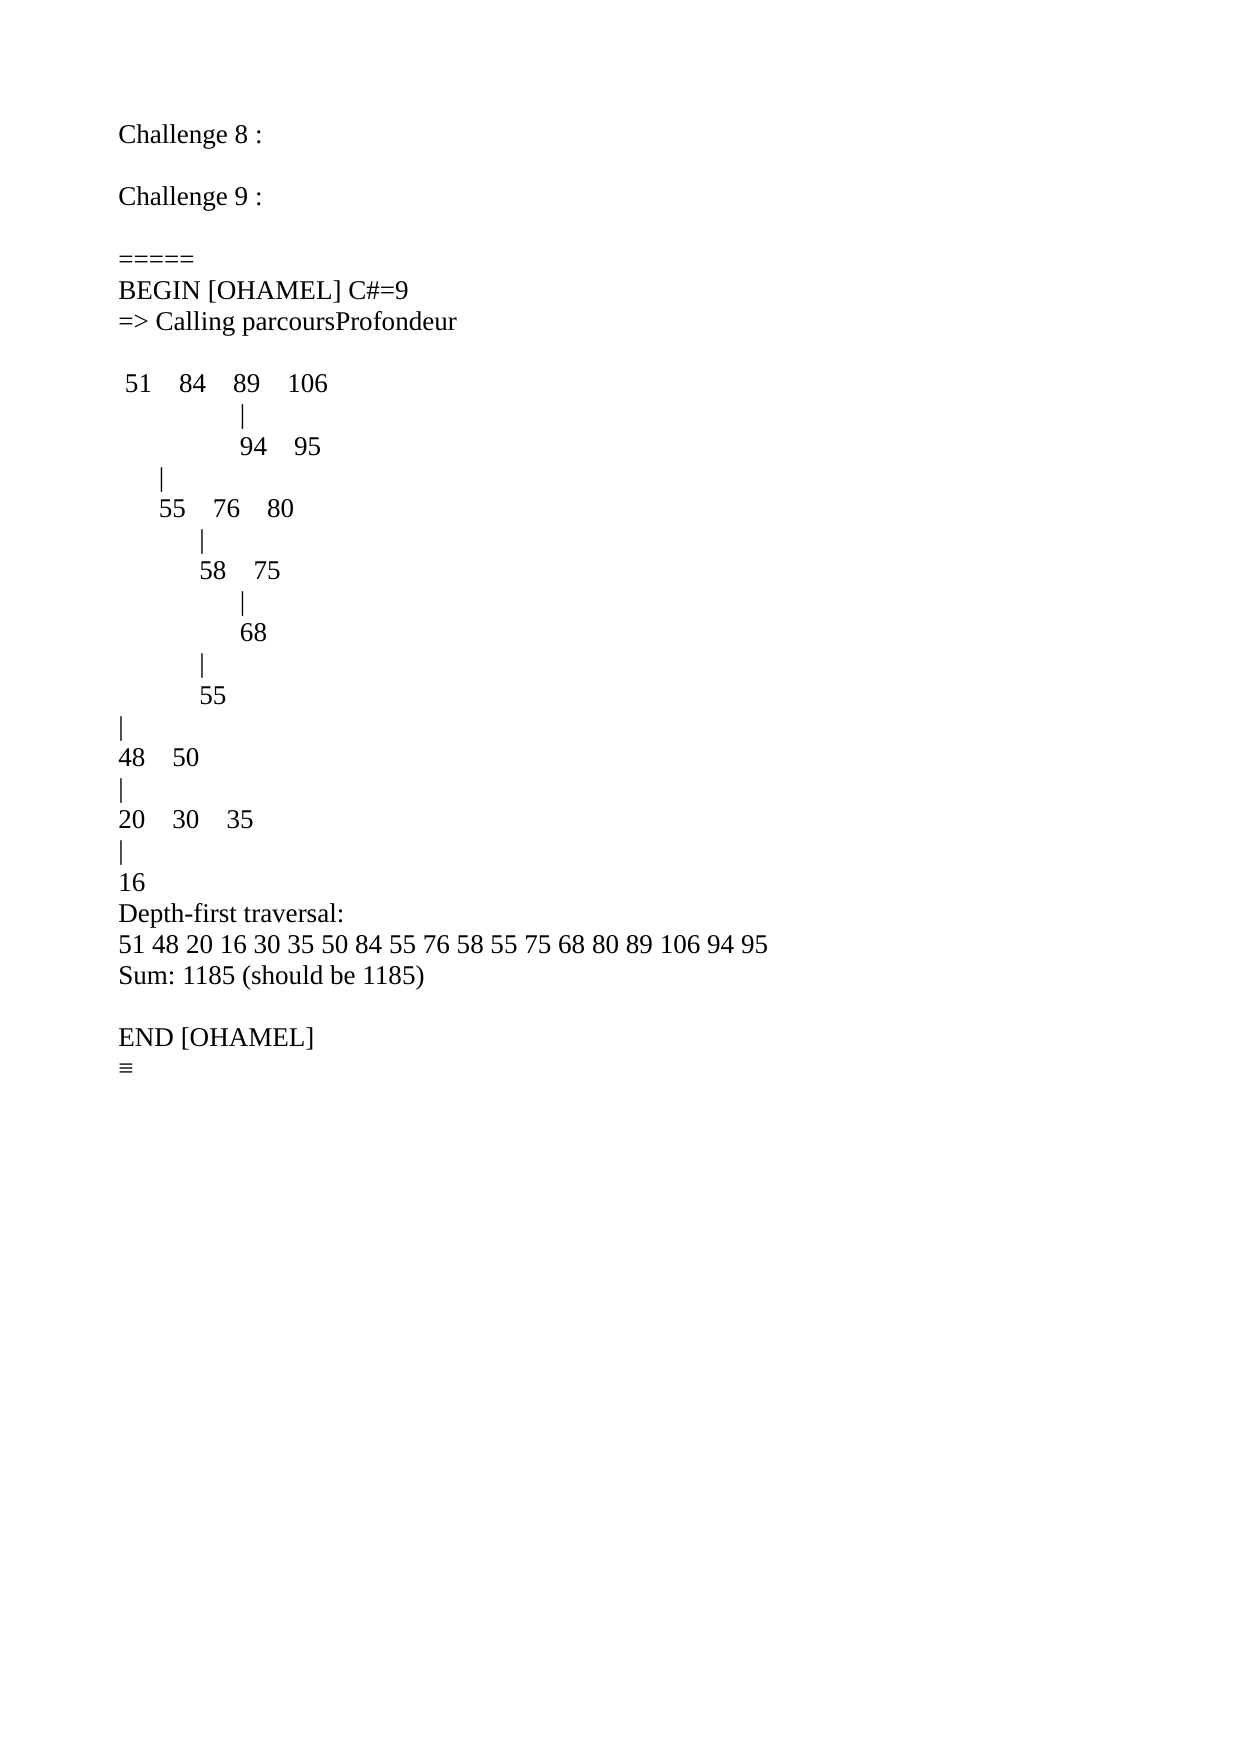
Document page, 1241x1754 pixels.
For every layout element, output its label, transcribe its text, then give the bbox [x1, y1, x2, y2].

text Challenge 9 : [118, 180, 1122, 212]
text | [118, 772, 1122, 803]
text Sum: 1185 (should be 1185) [118, 959, 1122, 990]
text 68 [118, 616, 1122, 648]
text 51 48 20 16 30 35 50 84 55 76 58 55 75 68 80 89 106 94 95 [118, 928, 1122, 959]
text ===== [118, 243, 1122, 274]
text 55 76 80 [118, 492, 1122, 523]
text 55 [118, 679, 1122, 710]
text 20 30 35 [118, 803, 1122, 834]
text | [118, 398, 1122, 429]
text END [OHAMEL] [118, 1021, 1122, 1052]
text BEGIN [OHAMEL] C#=9 [118, 274, 1122, 305]
text 51 84 89 106 [118, 367, 1122, 398]
text Depth-first traversal: [118, 897, 1122, 928]
text | [118, 834, 1122, 866]
text | [118, 523, 1122, 554]
text 58 75 [118, 554, 1122, 585]
text | [118, 585, 1122, 616]
text | [118, 648, 1122, 679]
text Challenge 8 : [118, 118, 1122, 149]
text 94 95 [118, 429, 1122, 461]
text 16 [118, 866, 1122, 897]
text | [118, 461, 1122, 492]
text ≡ [118, 1052, 1122, 1084]
text 48 50 [118, 741, 1122, 772]
text => Calling parcoursProfondeur [118, 305, 1122, 336]
text | [118, 710, 1122, 741]
